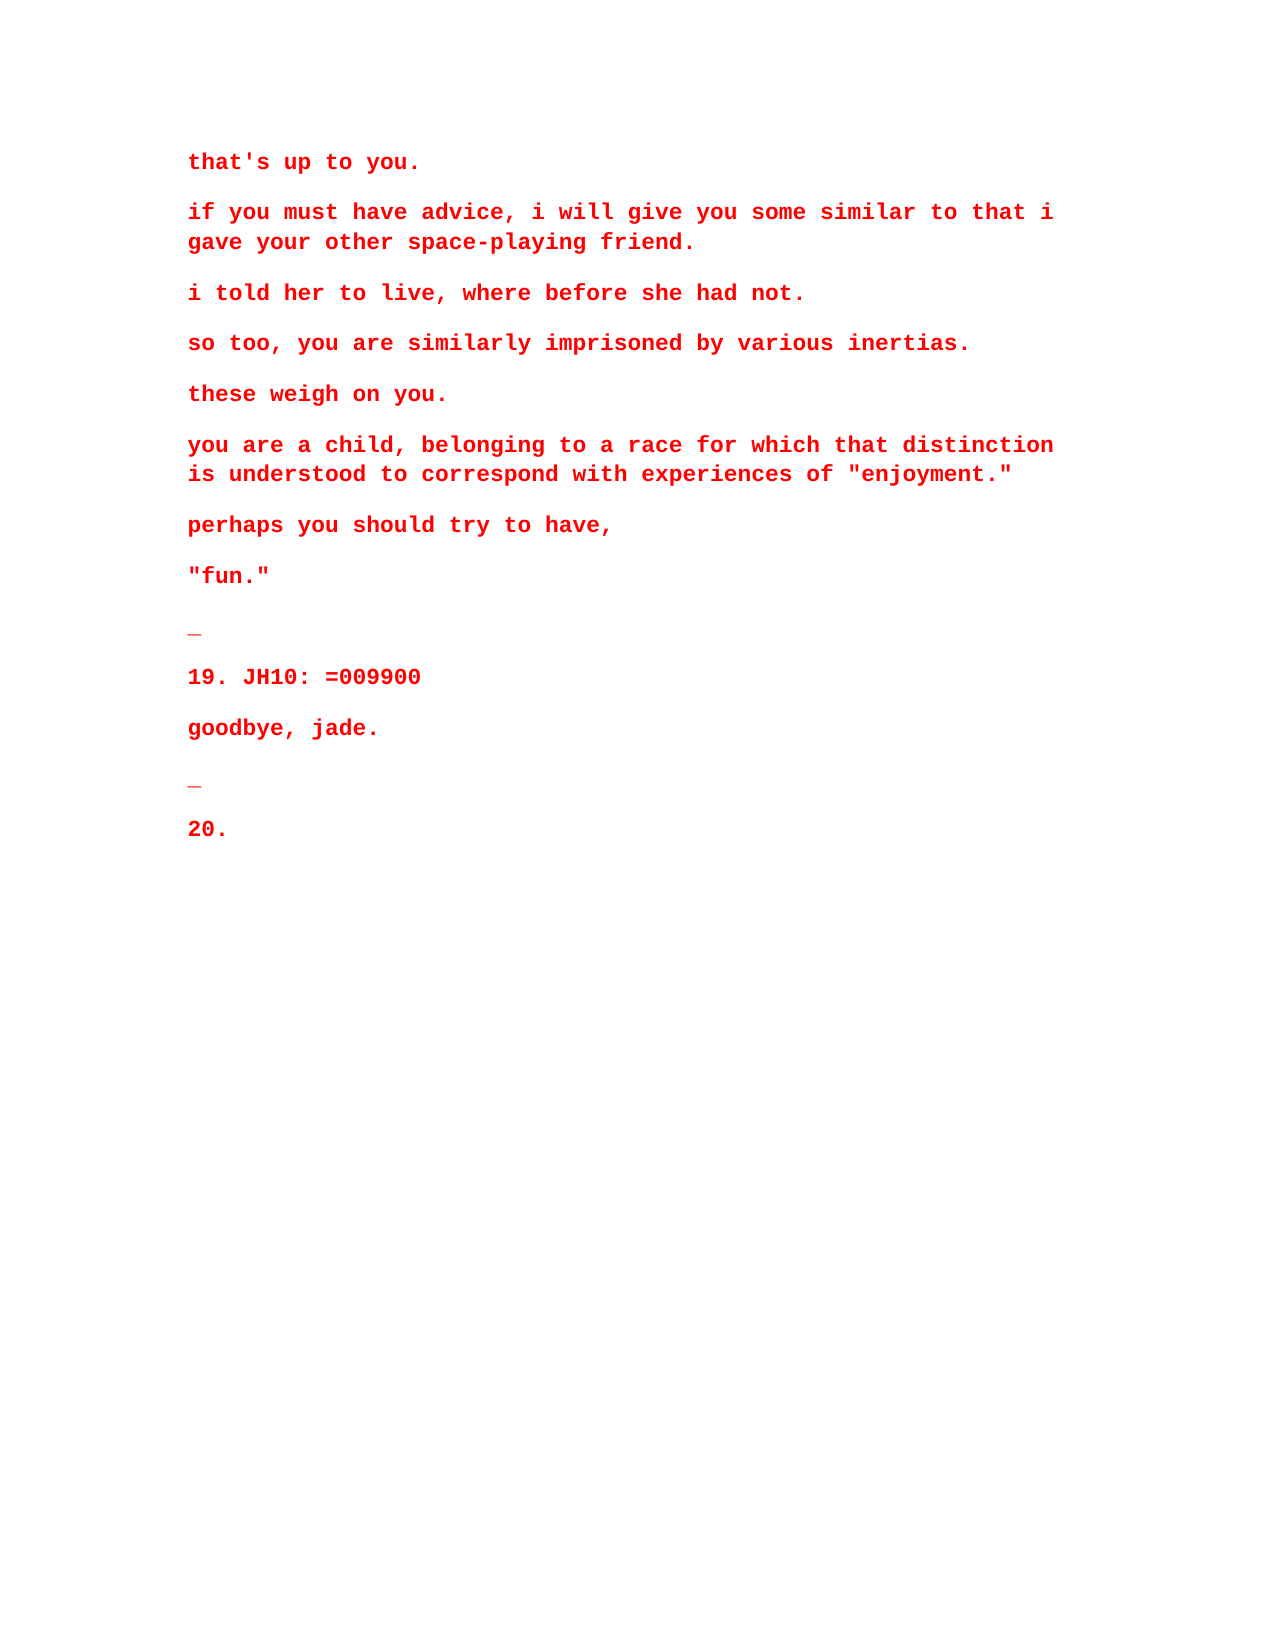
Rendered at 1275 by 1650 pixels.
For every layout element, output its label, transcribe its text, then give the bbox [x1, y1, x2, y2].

text you are a child, belonging to a race for which that distinction is understood to correspond with experiences of "enjoyment." [187, 433, 1087, 489]
text that's up to you. [187, 150, 1087, 176]
text _ [187, 614, 1087, 641]
text 20. [187, 817, 1087, 843]
text i told her to live, where before she had not. [187, 281, 1087, 307]
text perhaps you should try to have, [187, 513, 1087, 539]
text so too, you are similarly imprisoned by various inertias. [187, 332, 1087, 358]
text goodbye, jade. [187, 716, 1087, 742]
text "fun." [187, 564, 1087, 590]
text 19. JH10: =009900 [187, 665, 1087, 691]
text these weigh on you. [187, 382, 1087, 408]
text _ [187, 766, 1087, 792]
text if you must have advice, i will give you some similar to that i gave your other space-playing friend. [187, 201, 1087, 256]
